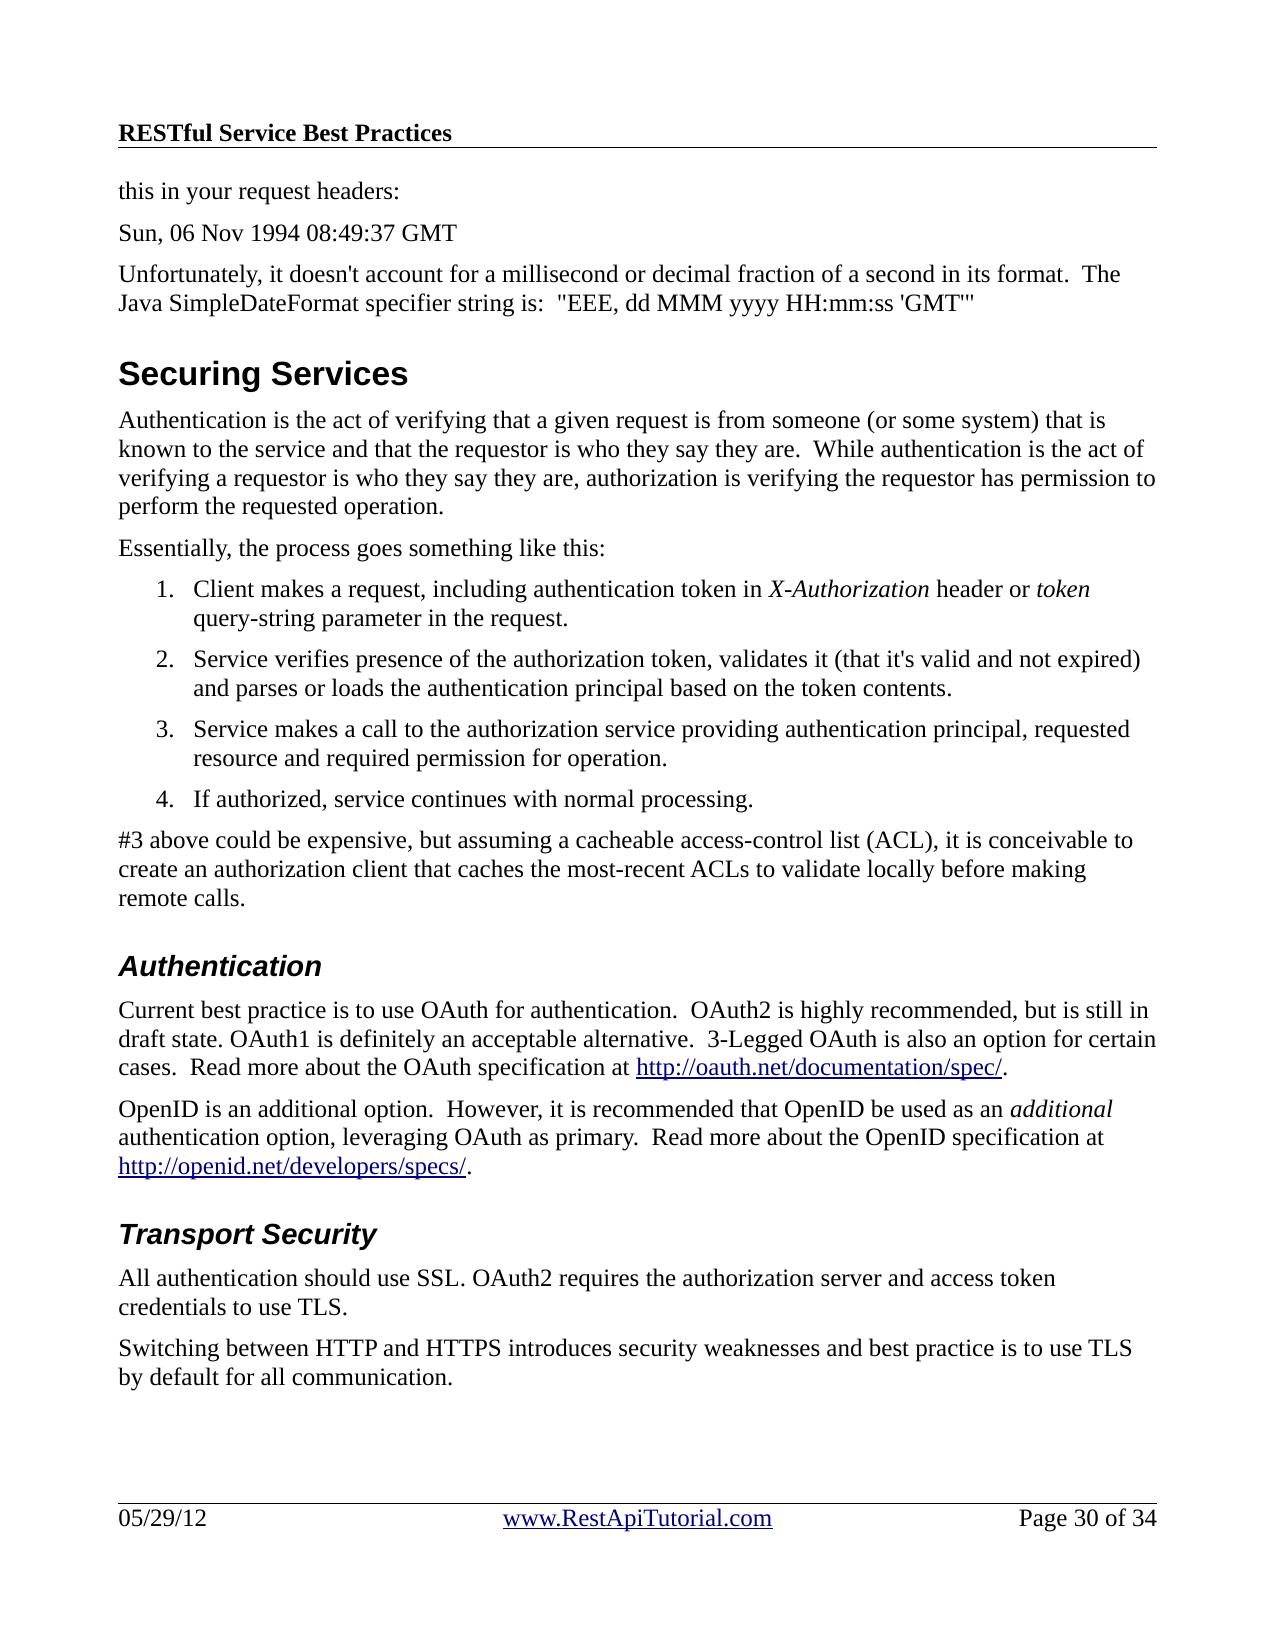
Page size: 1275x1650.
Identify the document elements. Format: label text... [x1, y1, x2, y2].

text Sun, 06 Nov 1994 08:49:37 GMT [118, 218, 1157, 246]
list If authorized, service continues with normal processing. [156, 784, 1157, 813]
text All authentication should use SSL. OAuth2 requires the authorization server and access token credentials to use TLS. [118, 1263, 1157, 1321]
subtitle Authentication [118, 949, 1157, 982]
subtitle Transport Security [118, 1217, 1157, 1251]
text OpenID is an additional option. However, it is recommended that OpenID be used as an additional authentication option, leveraging OAuth as primary. Read more about the OpenID specification at http://openid.net/developers/specs/. [118, 1094, 1157, 1180]
text this in your request headers: [118, 176, 1157, 205]
list Service verifies presence of the authorization token, validates it (that it's valid and not expired) and parses or loads the authentication principal based on the token contents. [156, 644, 1157, 701]
text Switching between HTTP and HTTPS introduces security weaknesses and best practice is to use TLS by default for all communication. [118, 1333, 1157, 1391]
subtitle Securing Services [118, 354, 1157, 393]
text Current best practice is to use OAuth for authentication. OAuth2 is highly recommended, but is still in draft state. OAuth1 is definitely an acceptable alternative. 3-Legged OAuth is also an option for certain cases. Read more about the OAuth specification at http://oauth.net/documentation/spec/. [118, 995, 1157, 1081]
list Service makes a call to the authorization service providing authentication principal, requested resource and required permission for operation. [156, 714, 1157, 771]
list Client makes a request, including authentication token in X-Authorization header or token query-string parameter in the request. [156, 574, 1157, 631]
text #3 above could be expensive, but assuming a cacheable access-control list (ACL), it is conceivable to create an authorization client that caches the most-recent ACLs to validate locally before making remote calls. [118, 825, 1157, 911]
text Unfortunately, it doesn't account for a millisecond or decimal fraction of a second in its format. The Java SimpleDateFormat specifier string is: "EEE, dd MMM yyyy HH:mm:ss 'GMT'" [118, 259, 1157, 316]
text Essentially, the process goes something like this: [118, 533, 1157, 561]
text Authentication is the act of verifying that a given request is from someone (or some system) that is known to the service and that the requestor is who they say they are. While authentication is the act of verifying a requestor is who they say they are, authorization is verifying the requestor has permission to perform the requested operation. [118, 405, 1157, 520]
